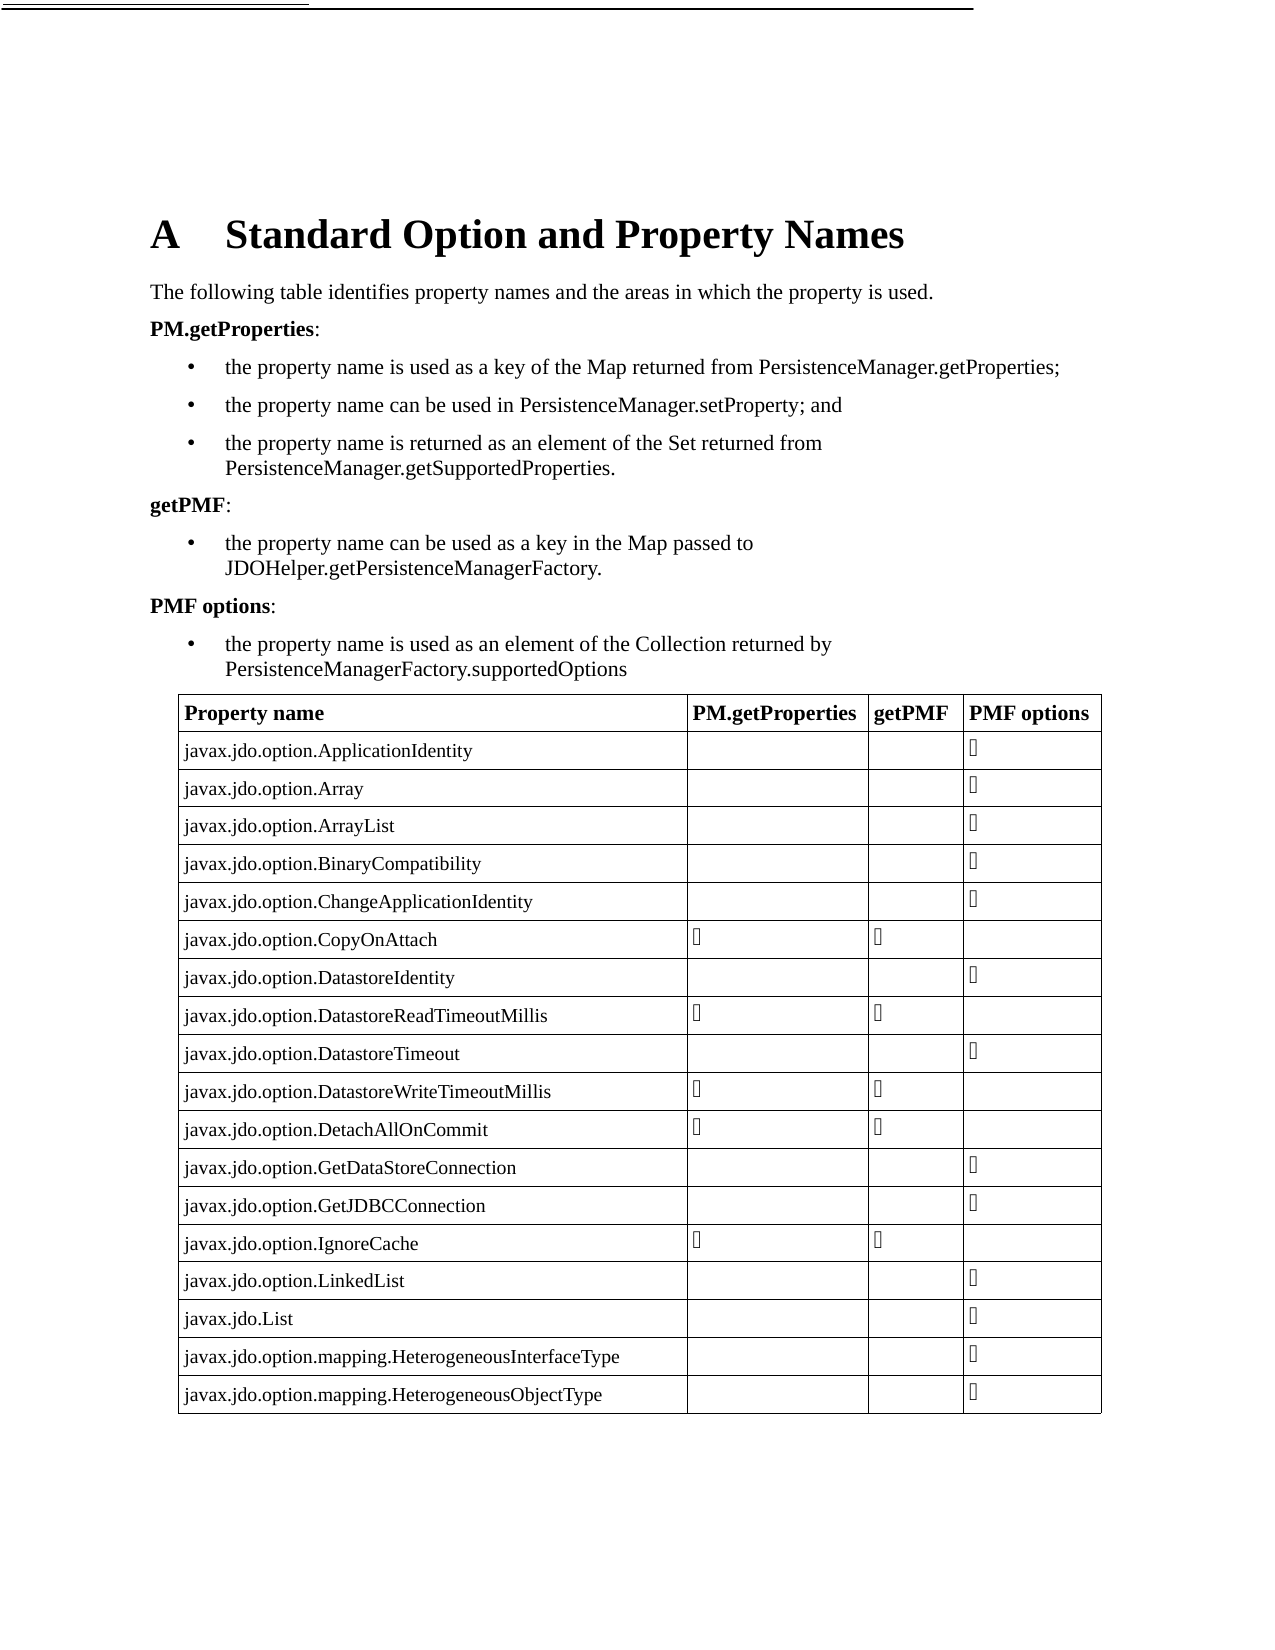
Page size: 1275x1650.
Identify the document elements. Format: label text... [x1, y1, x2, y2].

table_cell [869, 1300, 963, 1337]
list the property name can be used as a key in the Map passed to JDOHelper.getPersistenceManagerFactory. [187, 530, 1125, 581]
table_cell a [964, 1149, 1101, 1186]
table_cell [688, 1338, 868, 1375]
table_cell javax.jdo.List [179, 1300, 687, 1337]
table_cell [869, 1187, 963, 1223]
table_cell a [688, 921, 868, 958]
table_cell javax.jdo.option.LinkedList [179, 1262, 687, 1299]
list the property name is used as an element of the Collection returned by PersistenceManagerFactory.supportedOptions [187, 631, 1125, 681]
table_cell a [964, 883, 1101, 920]
text PMF options: [150, 593, 1125, 618]
table_cell [688, 959, 868, 996]
table_cell [688, 770, 868, 806]
table_cell a [688, 1111, 868, 1148]
table_cell [869, 1338, 963, 1375]
table_cell javax.jdo.option.DatastoreTimeout [179, 1035, 687, 1072]
table_cell javax.jdo.option.CopyOnAttach [179, 921, 687, 958]
table_header PMF options [964, 695, 1101, 731]
table_header getPMF [869, 695, 963, 731]
table_cell a [964, 770, 1101, 806]
table_cell javax.jdo.option.DatastoreIdentity [179, 959, 687, 996]
table_cell a [869, 1225, 963, 1261]
table_cell a [964, 959, 1101, 996]
list the property name is returned as an element of the Set returned from PersistenceManager.getSupportedProperties. [187, 429, 1125, 480]
table_cell a [869, 1111, 963, 1148]
table_header Property name [179, 695, 687, 731]
table_cell [964, 997, 1101, 1034]
table_cell [869, 959, 963, 996]
subtitle Standard Option and Property Names [150, 210, 1125, 258]
table_cell [688, 732, 868, 768]
table_cell javax.jdo.option.mapping.HeterogeneousObjectType [179, 1376, 687, 1413]
table_cell [869, 1149, 963, 1186]
table_cell a [964, 1262, 1101, 1299]
table_cell javax.jdo.option.ChangeApplicationIdentity [179, 883, 687, 920]
table_cell [869, 1262, 963, 1299]
table_cell a [964, 1187, 1101, 1223]
table_cell [964, 921, 1101, 958]
table_cell [869, 1035, 963, 1072]
table_header PM.getProperties [688, 695, 868, 731]
table_cell javax.jdo.option.DetachAllOnCommit [179, 1111, 687, 1148]
table_cell [688, 807, 868, 844]
table_cell javax.jdo.option.mapping.HeterogeneousInterfaceType [179, 1338, 687, 1375]
table_cell a [869, 1073, 963, 1110]
table_cell [688, 845, 868, 882]
table_cell a [688, 1073, 868, 1110]
table_cell javax.jdo.option.ArrayList [179, 807, 687, 844]
table_cell [964, 1111, 1101, 1148]
table_cell a [869, 921, 963, 958]
text PM.getProperties: [150, 316, 1125, 342]
table_cell [688, 1262, 868, 1299]
table_cell [869, 883, 963, 920]
list the property name can be used in PersistenceManager.setProperty; and [187, 392, 1125, 417]
table_cell javax.jdo.option.Array [179, 770, 687, 806]
table_cell javax.jdo.option.IgnoreCache [179, 1225, 687, 1261]
table_cell [964, 1225, 1101, 1261]
list the property name is used as a key of the Map returned from PersistenceManager.getProperties; [187, 354, 1125, 379]
table_cell a [964, 1300, 1101, 1337]
table_cell [964, 1073, 1101, 1110]
table_cell a [964, 845, 1101, 882]
table_cell [869, 807, 963, 844]
table_cell javax.jdo.option.DatastoreWriteTimeoutMillis [179, 1073, 687, 1110]
table_cell a [964, 732, 1101, 768]
table_cell a [964, 807, 1101, 844]
table_cell javax.jdo.option.ApplicationIdentity [179, 732, 687, 768]
table_cell [869, 1376, 963, 1413]
table_cell [688, 1035, 868, 1072]
table_cell javax.jdo.option.GetJDBCConnection [179, 1187, 687, 1223]
table_cell javax.jdo.option.BinaryCompatibility [179, 845, 687, 882]
table_cell javax.jdo.option.GetDataStoreConnection [179, 1149, 687, 1186]
table_cell [688, 1149, 868, 1186]
table_cell javax.jdo.option.DatastoreReadTimeoutMillis [179, 997, 687, 1034]
text getPMF: [150, 492, 1125, 518]
table_cell a [964, 1338, 1101, 1375]
table_cell a [964, 1035, 1101, 1072]
table_cell [688, 883, 868, 920]
table_cell [688, 1300, 868, 1337]
table_cell a [964, 1376, 1101, 1413]
table_cell [869, 770, 963, 806]
table_cell [688, 1376, 868, 1413]
table_cell [869, 845, 963, 882]
table_cell a [688, 997, 868, 1034]
table_cell [688, 1187, 868, 1223]
table_cell a [869, 997, 963, 1034]
table_cell a [688, 1225, 868, 1261]
table_cell [869, 732, 963, 768]
text The following table identifies property names and the areas in which the property is used. [150, 279, 1125, 304]
